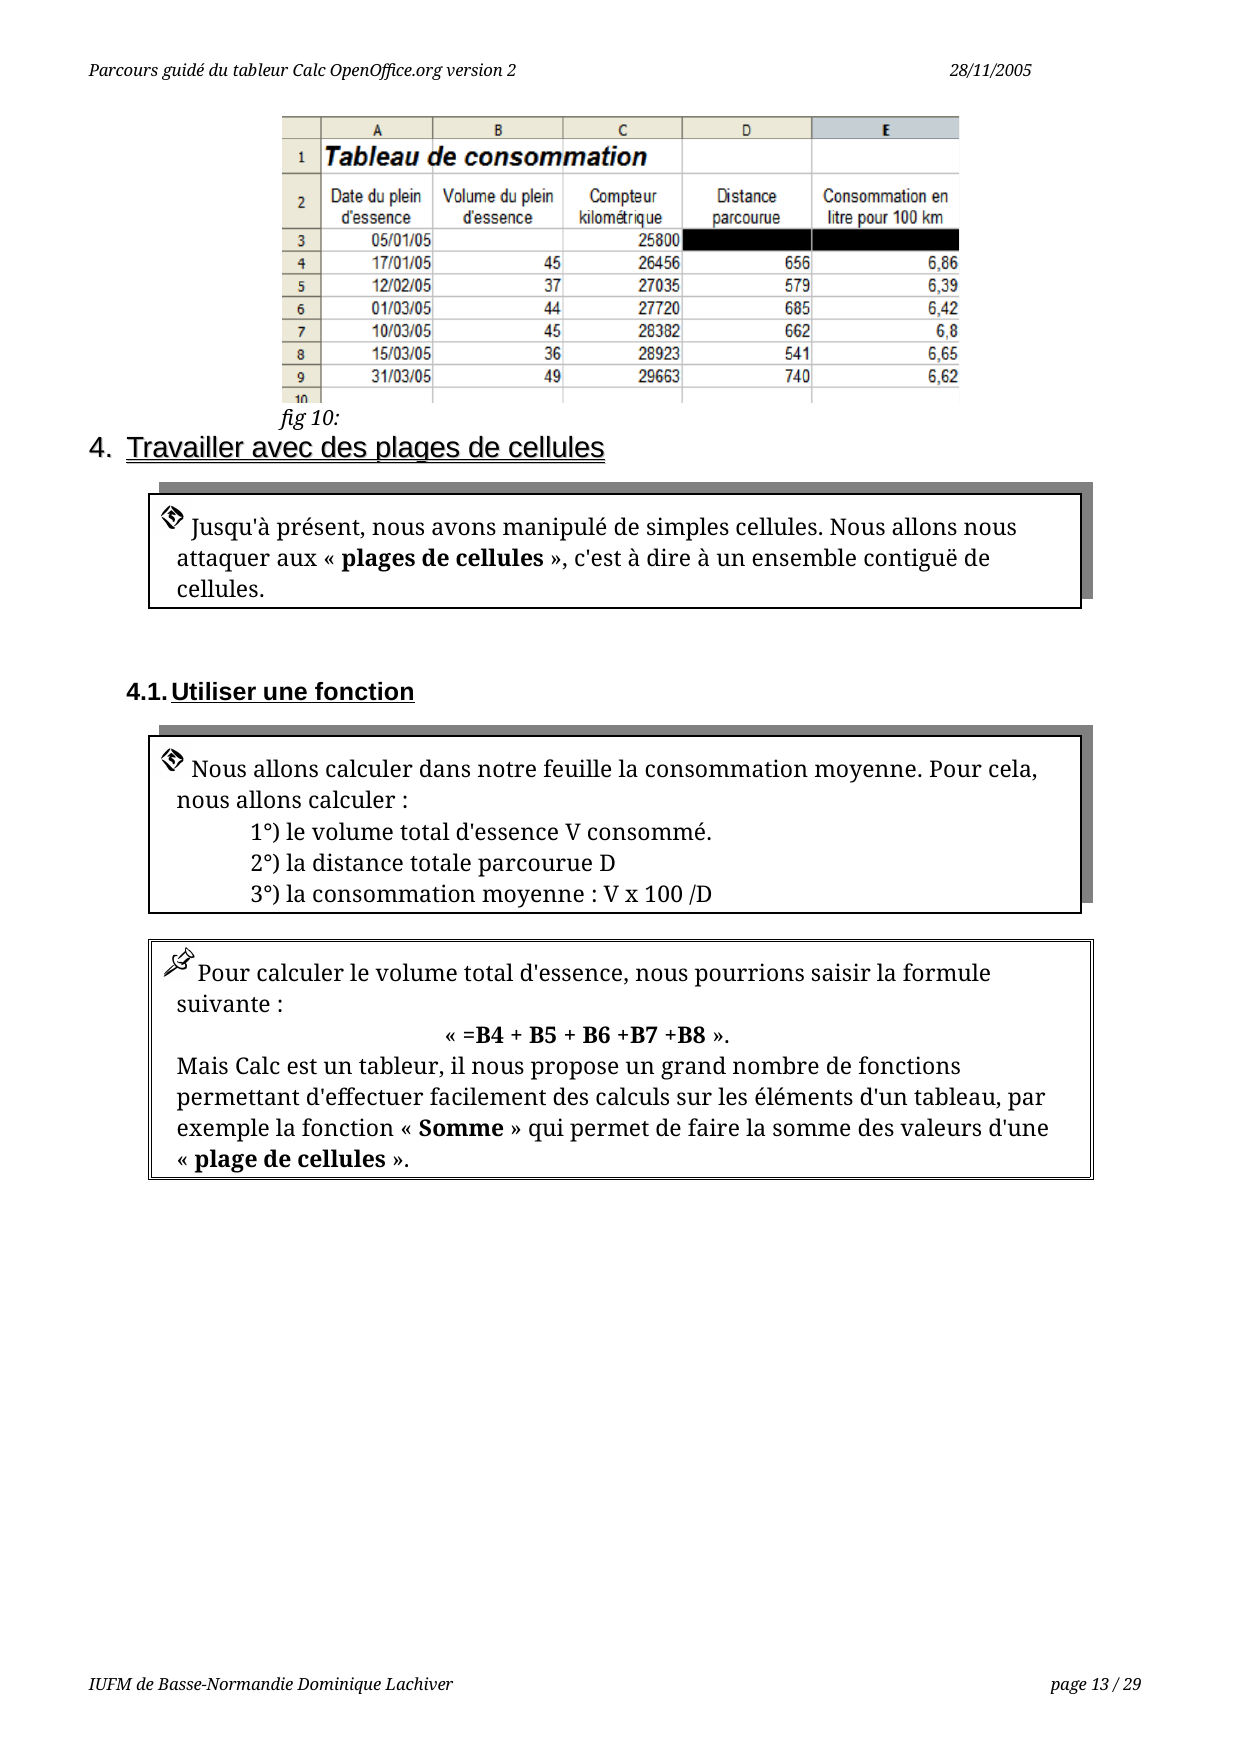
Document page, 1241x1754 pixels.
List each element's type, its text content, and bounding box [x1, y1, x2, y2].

picture [281, 116, 960, 403]
text Jusqu'à présent, nous avons manipulé de simples cellules. Nous allons nous attaquer aux « plages de cellules », c'est à dire à un ensemble contiguë de cellules. [150, 495, 1080, 607]
text fig 10: [281, 403, 959, 431]
text [281, 103, 959, 116]
picture [153, 740, 191, 778]
picture [153, 497, 191, 536]
subtitle Utiliser une fonction [126, 678, 1152, 706]
text Pour calculer le volume total d'essence, nous pourrions saisir la formule suivante : « =B4 + B5 + B6 +B7 +B8 ». Mais Calc est un tableur, il nous propose un grand nombre de fonctions permettant d'effectuer facilement des calculs sur les éléments d'un tableau, par exemple la fonction « Somme » qui permet de faire la somme des valeurs d'une « plage de cellules ». [152, 942, 1090, 1177]
subtitle Travailler avec des plages de cellules [88, 103, 1152, 463]
text Nous allons calculer dans notre feuille la consommation moyenne. Pour cela, nous allons calculer : 1°) le volume total d'essence V consommé. 2°) la distance totale parcourue D 3°) la consommation moyenne : V x 100 /D [150, 737, 1080, 912]
picture [159, 943, 198, 982]
